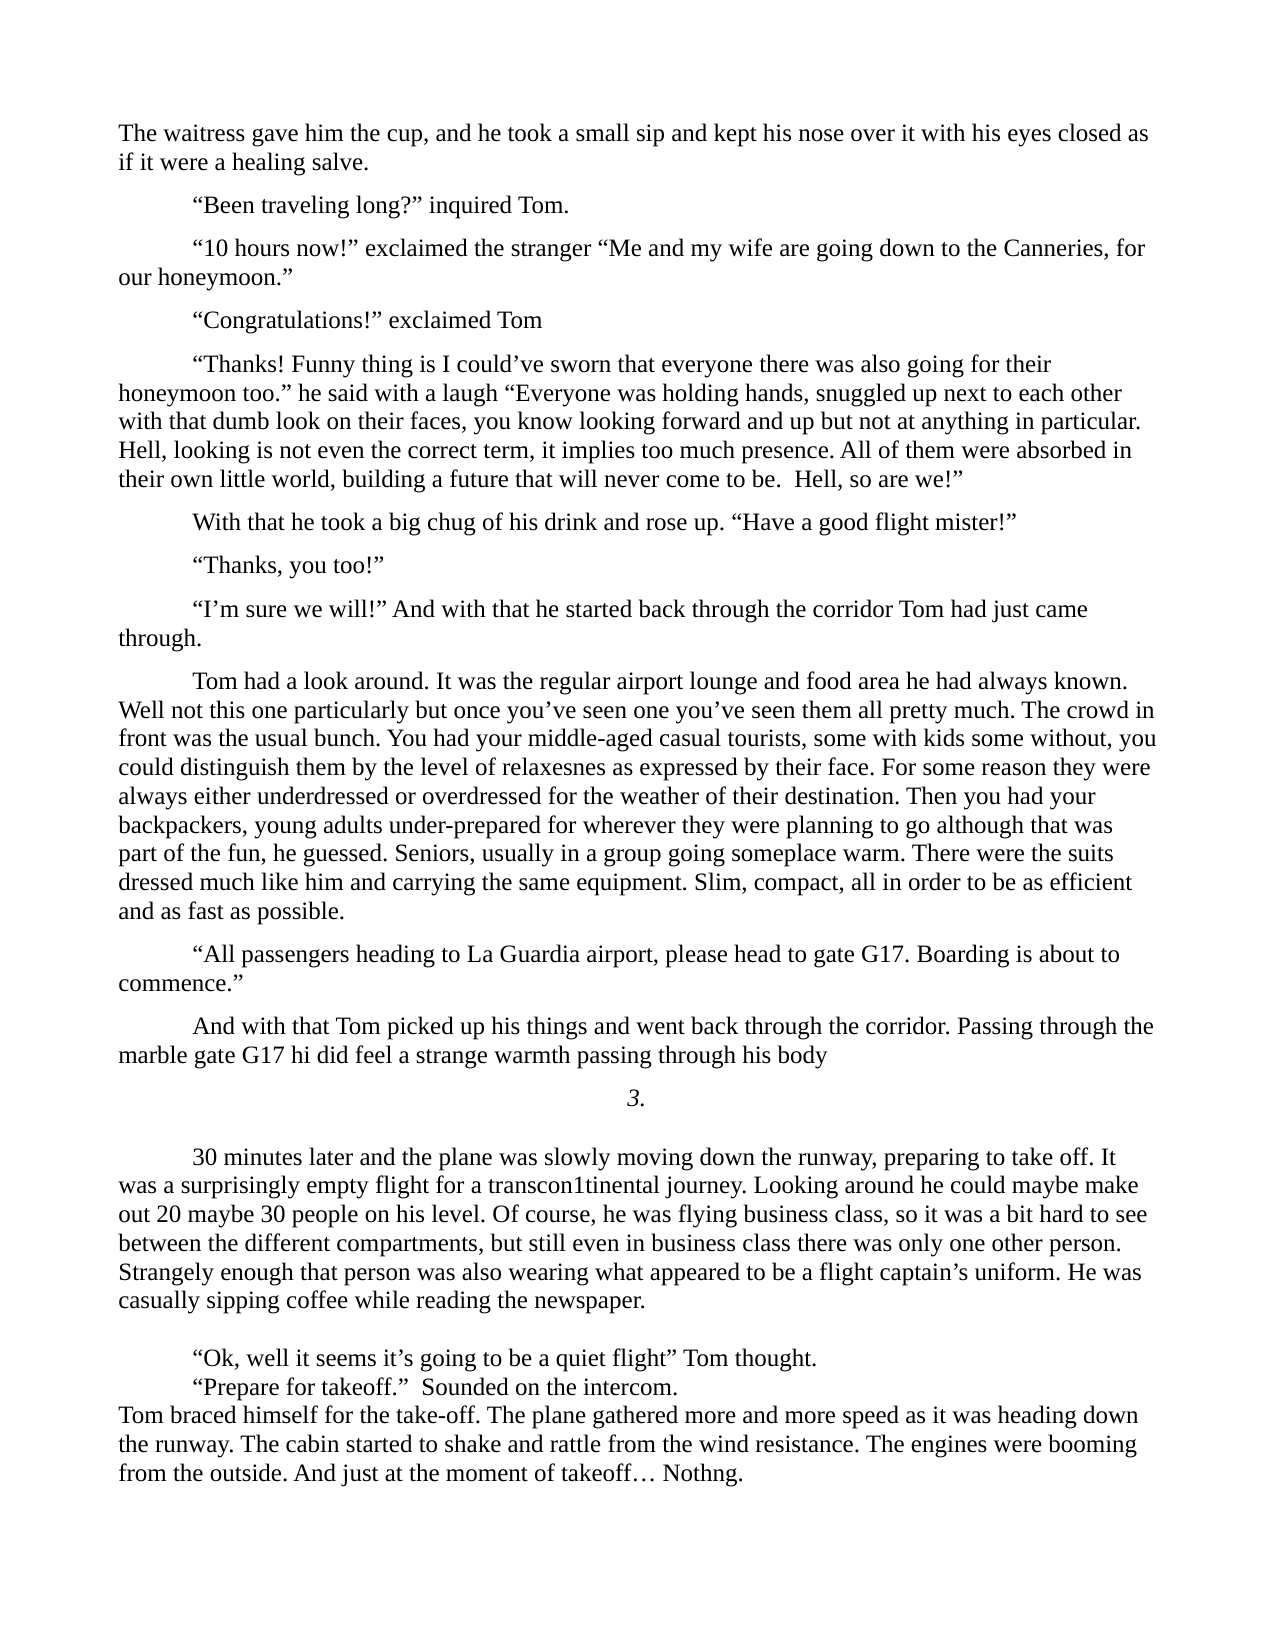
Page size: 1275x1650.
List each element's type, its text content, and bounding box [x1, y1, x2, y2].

text Tom had a look around. It was the regular airport lounge and food area he had always known. Well not this one particularly but once you’ve seen one you’ve seen them all pretty much. The crowd in front was the usual bunch. You had your middle-aged casual tourists, some with kids some without, you could distinguish them by the level of relaxesnes as expressed by their face. For some reason they were always either underdressed or overdressed for the weather of their destination. Then you had your backpackers, young adults under-prepared for wherever they were planning to go although that was part of the fun, he guessed. Seniors, usually in a group going someplace warm. There were the suits dressed much like him and carrying the same equipment. Slim, compact, all in order to be as efficient and as fast as possible. [118, 666, 1157, 925]
text “Been traveling long?” inquired Tom. [118, 190, 1157, 219]
text “10 hours now!” exclaimed the stranger “Me and my wife are going down to the Canneries, for our honeymoon.” [118, 233, 1157, 291]
text 3. [177, 1083, 1098, 1112]
text And with that Tom picked up his things and went back through the corridor. Passing through the marble gate G17 hi did feel a strange warmth passing through his body [118, 1011, 1157, 1069]
text With that he took a big chug of his drink and rose up. “Have a good flight mister!” [118, 507, 1157, 536]
text “Prepare for takeoff.” Sounded on the intercom. [118, 1372, 1157, 1401]
text “Congratulations!” exclaimed Tom [118, 306, 1157, 334]
text Tom braced himself for the take-off. The plane gathered more and more speed as it was heading down the runway. The cabin started to shake and rattle from the wind resistance. The engines were booming from the outside. And just at the moment of takeoff… Nothng. [118, 1401, 1157, 1487]
text “All passengers heading to La Guardia airport, please head to gate G17. Boarding is about to commence.” [118, 939, 1157, 997]
text “Thanks, you too!” [118, 551, 1157, 579]
text The waitress gave him the cup, and he took a small sip and kept his nose over it with his eyes closed as if it were a healing salve. [118, 118, 1157, 176]
text “I’m sure we will!” And with that he started back through the corridor Tom had just came through. [118, 594, 1157, 651]
text 30 minutes later and the plane was slowly moving down the runway, preparing to take off. It was a surprisingly empty flight for a transcon1tinental journey. Looking around he could maybe make out 20 maybe 30 people on his level. Of course, he was flying business class, so it was a bit hard to see between the different compartments, but still even in business class there was only one other person. Strangely enough that person was also wearing what appeared to be a flight captain’s uniform. He was casually sipping coffee while reading the newspaper. [118, 1142, 1157, 1314]
text “Ok, well it seems it’s going to be a quiet flight” Tom thought. [118, 1343, 1157, 1372]
text “Thanks! Funny thing is I could’ve sworn that everyone there was also going for their honeymoon too.” he said with a laugh “Everyone was holding hands, snuggled up next to each other with that dumb look on their faces, you know looking forward and up but not at anything in particular. Hell, looking is not even the correct term, it implies too much presence. All of them were absorbed in their own little world, building a future that will never come to be. Hell, so are we!” [118, 349, 1157, 493]
